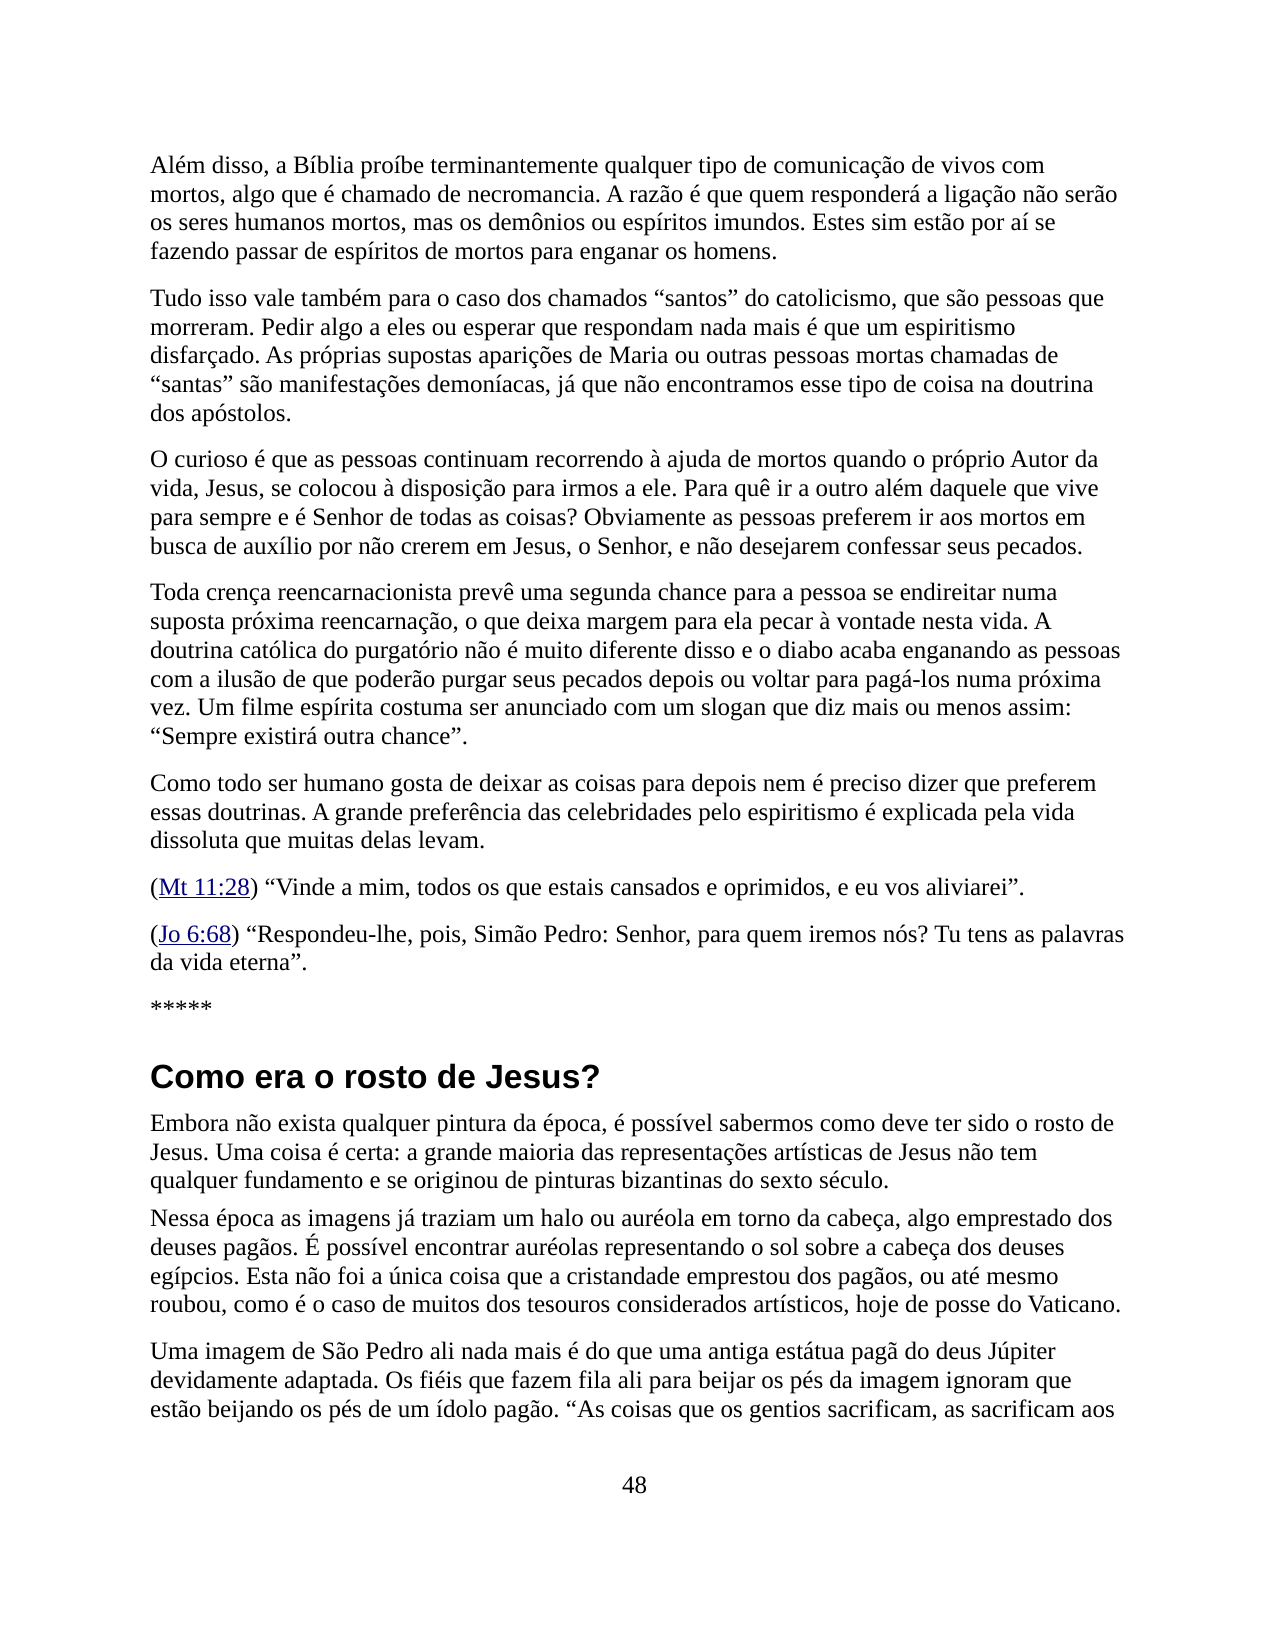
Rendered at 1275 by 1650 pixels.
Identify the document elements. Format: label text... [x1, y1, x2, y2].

text (Mt 11:28) “Vinde a mim, todos os que estais cansados e oprimidos, e eu vos aliviarei”. [150, 872, 1125, 901]
text Além disso, a Bíblia proíbe terminantemente qualquer tipo de comunicação de vivos com mortos, algo que é chamado de necromancia. A razão é que quem responderá a ligação não serão os seres humanos mortos, mas os demônios ou espíritos imundos. Estes sim estão por aí se fazendo passar de espíritos de mortos para enganar os homens. [150, 150, 1125, 265]
text Como todo ser humano gosta de deixar as coisas para depois nem é preciso dizer que preferem essas doutrinas. A grande preferência das celebridades pelo espiritismo é explicada pela vida dissoluta que muitas delas levam. [150, 768, 1125, 854]
text Nessa época as imagens já traziam um halo ou auréola em torno da cabeça, algo emprestado dos deuses pagãos. É possível encontrar auréolas representando o sol sobre a cabeça dos deuses egípcios. Esta não foi a única coisa que a cristandade emprestou dos pagãos, ou até mesmo roubou, como é o caso de muitos dos tesouros considerados artísticos, hoje de posse do Vaticano. [150, 1203, 1125, 1318]
text (Jo 6:68) “Respondeu-lhe, pois, Simão Pedro: Senhor, para quem iremos nós? Tu tens as palavras da vida eterna”. [150, 919, 1125, 976]
text ***** [150, 994, 1125, 1023]
text Uma imagem de São Pedro ali nada mais é do que uma antiga estátua pagã do deus Júpiter devidamente adaptada. Os fiéis que fazem fila ali para beijar os pés da imagem ignoram que estão beijando os pés de um ídolo pagão. “As coisas que os gentios sacrificam, as sacrificam aos [150, 1336, 1125, 1422]
text Embora não exista qualquer pintura da época, é possível sabermos como deve ter sido o rosto de Jesus. Uma coisa é certa: a grande maioria das representações artísticas de Jesus não tem qualquer fundamento e se originou de pinturas bizantinas do sexto século. [150, 1108, 1125, 1194]
text Toda crença reencarnacionista prevê uma segunda chance para a pessoa se endireitar numa suposta próxima reencarnação, o que deixa margem para ela pecar à vontade nesta vida. A doutrina católica do purgatório não é muito diferente disso e o diabo acaba enganando as pessoas com a ilusão de que poderão purgar seus pecados depois ou voltar para pagá-los numa próxima vez. Um filme espírita costuma ser anunciado com um slogan que diz mais ou menos assim: “Sempre existirá outra chance”. [150, 577, 1125, 750]
text O curioso é que as pessoas continuam recorrendo à ajuda de mortos quando o próprio Autor da vida, Jesus, se colocou à disposição para irmos a ele. Para quê ir a outro além daquele que vive para sempre e é Senhor de todas as coisas? Obviamente as pessoas preferem ir aos mortos em busca de auxílio por não crerem em Jesus, o Senhor, e não desejarem confessar seus pecados. [150, 444, 1125, 559]
subtitle Como era o rosto de Jesus? [150, 1057, 1125, 1096]
text Tudo isso vale também para o caso dos chamados “santos” do catolicismo, que são pessoas que morreram. Pedir algo a eles ou esperar que respondam nada mais é que um espiritismo disfarçado. As próprias supostas aparições de Maria ou outras pessoas mortas chamadas de “santas” são manifestações demoníacas, já que não encontramos esse tipo de coisa na doutrina dos apóstolos. [150, 283, 1125, 427]
